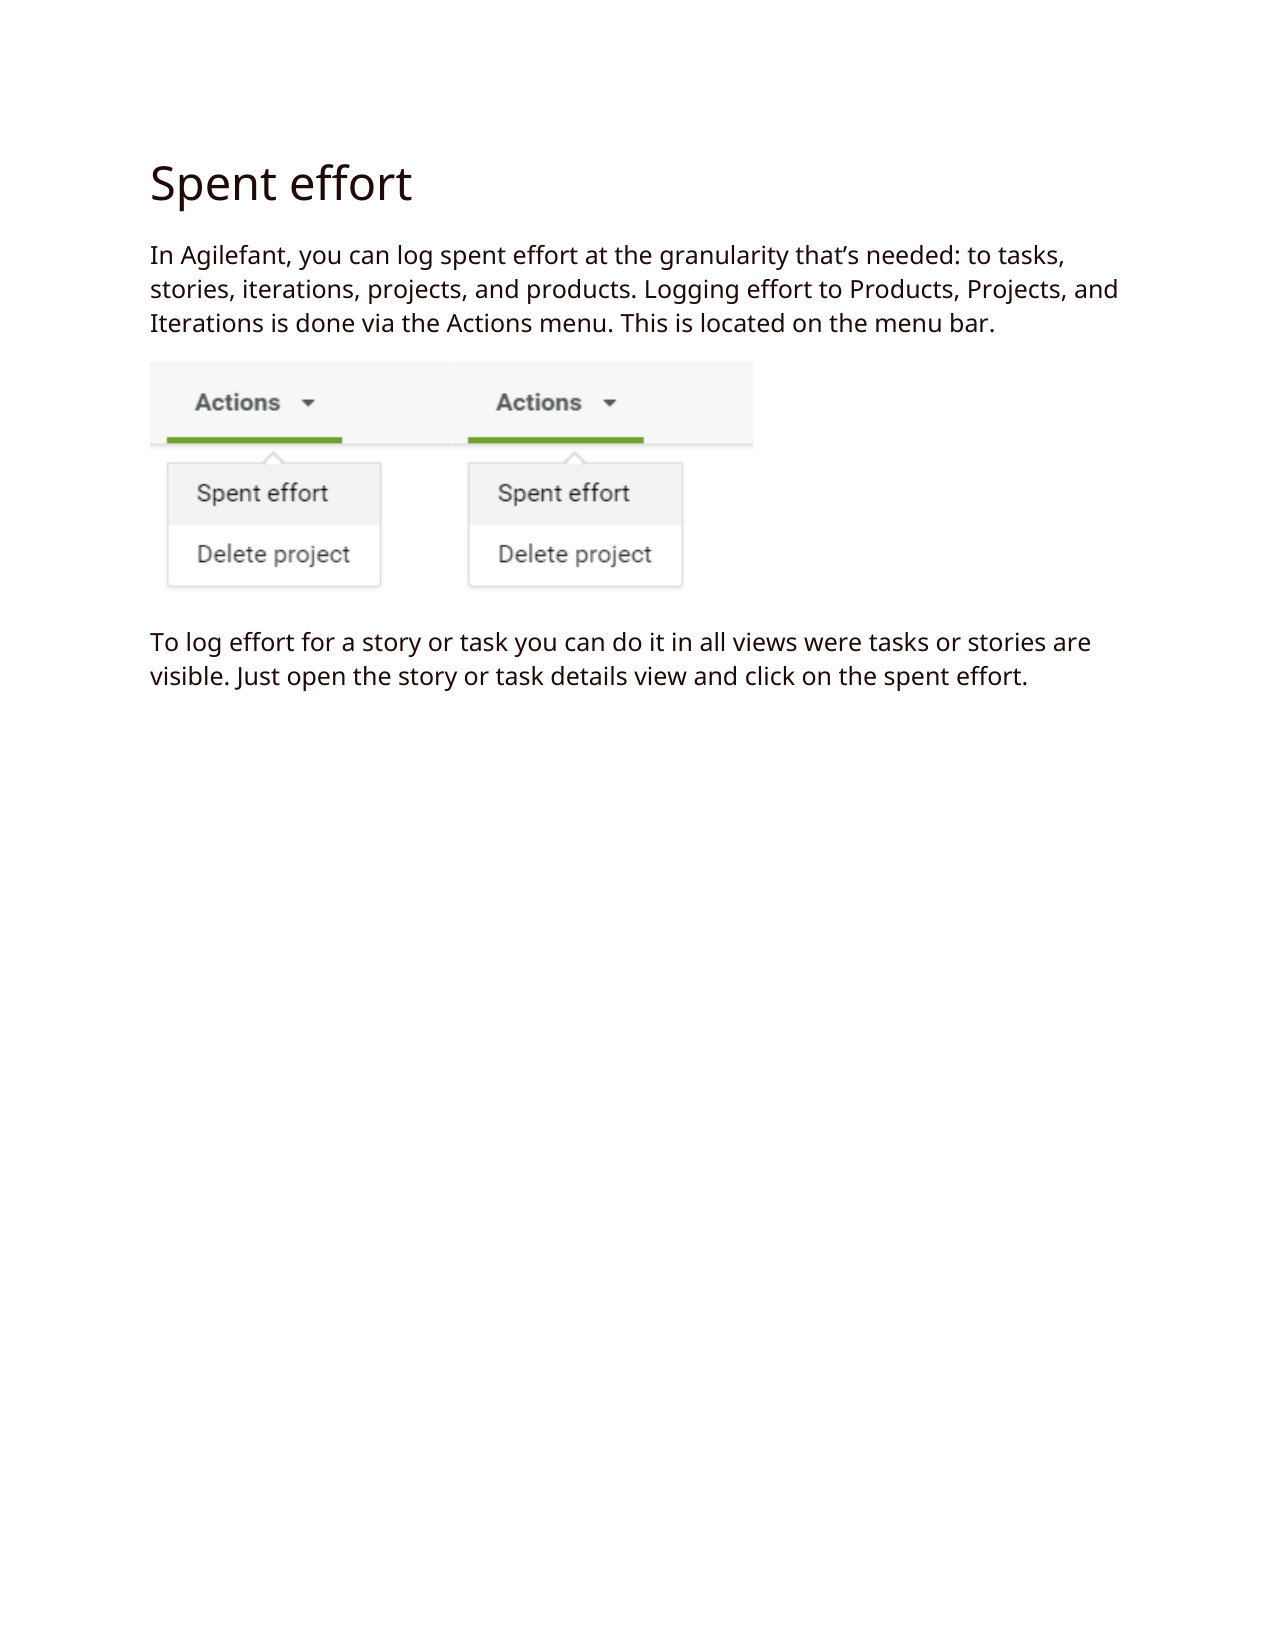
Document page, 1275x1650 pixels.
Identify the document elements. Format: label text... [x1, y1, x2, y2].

text In Agilefant, you can log spent effort at the granularity that’s needed: to tasks, stories, iterations, projects, and products. Logging effort to Products, Projects, and Iterations is done via the Actions menu. This is located on the menu bar. [150, 237, 1125, 339]
subtitle Spent effort [150, 150, 1125, 214]
text To log effort for a story or task you can do it in all views were tasks or stories are visible. Just open the story or task details view and click on the spent effort. [150, 625, 1125, 693]
